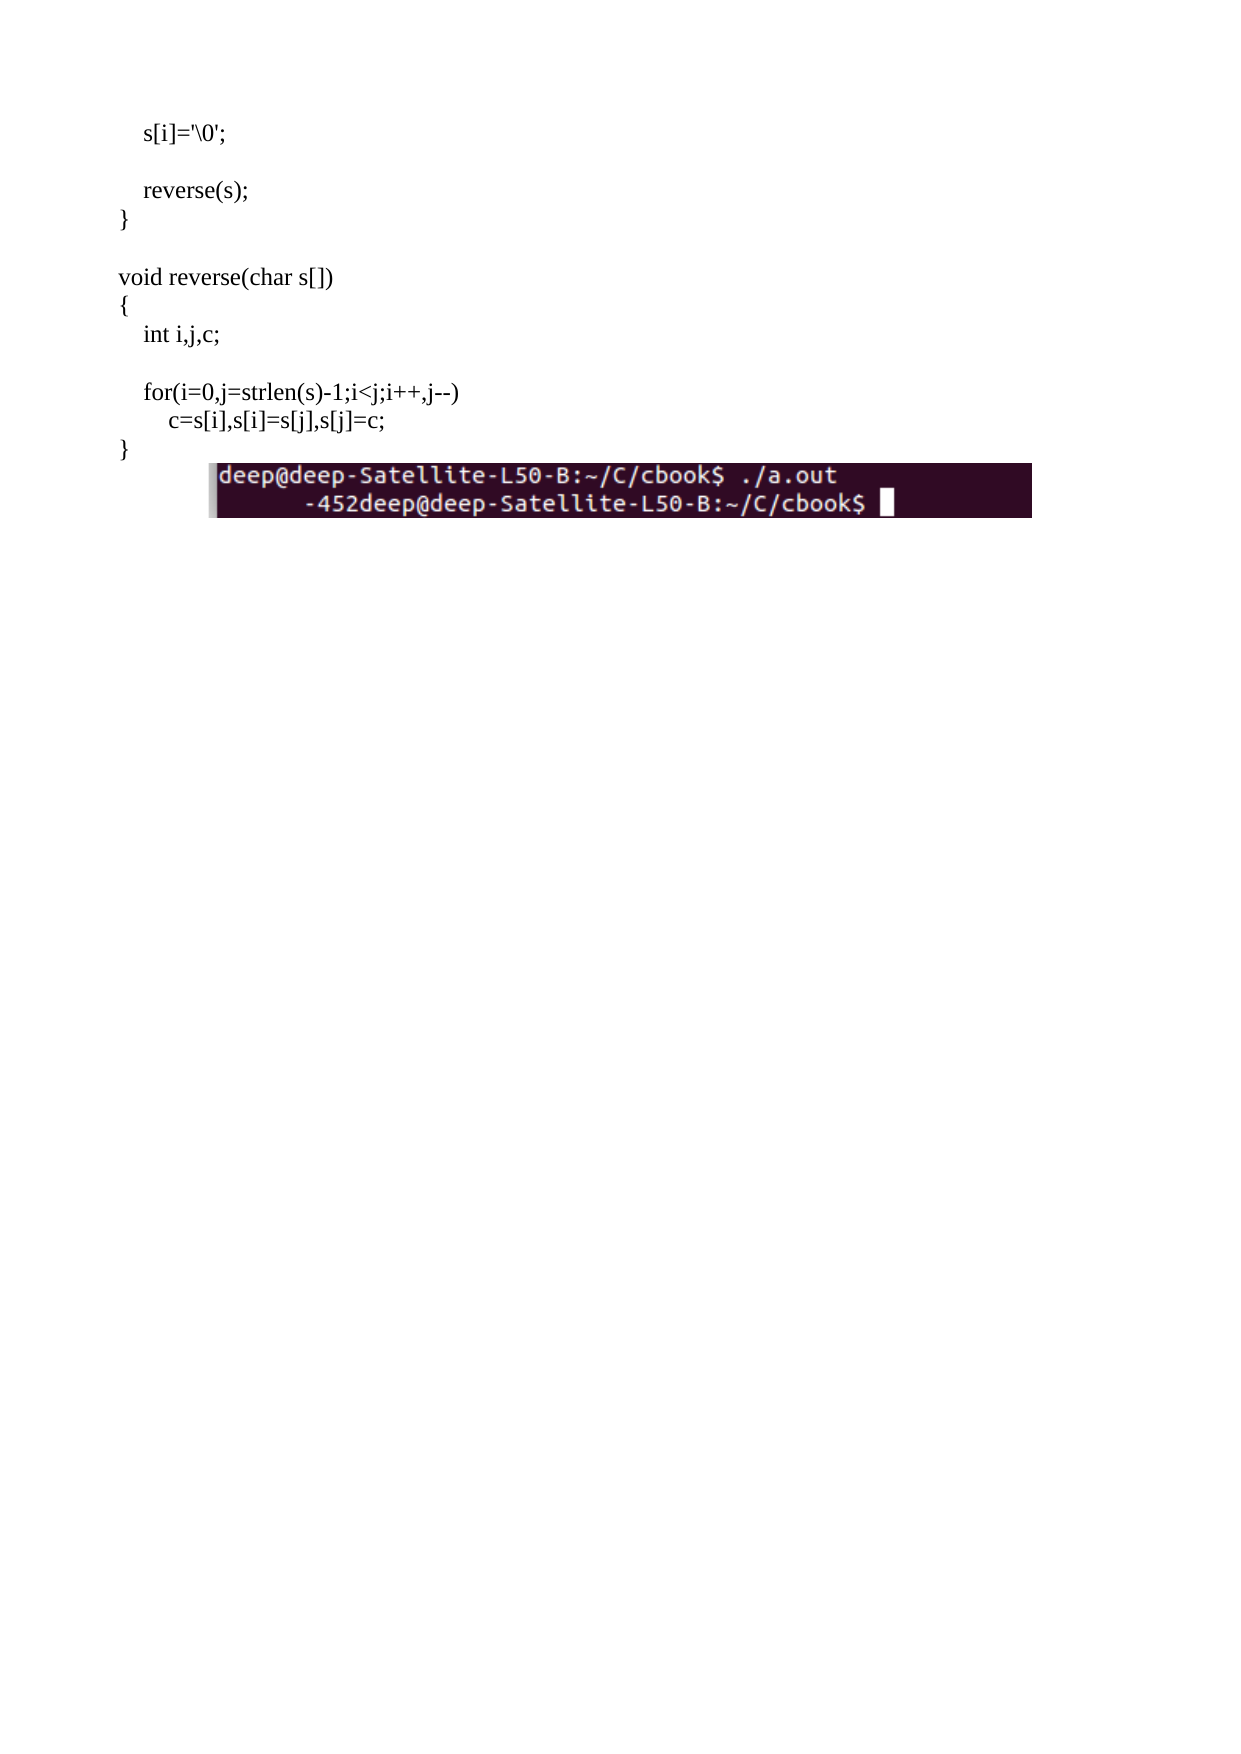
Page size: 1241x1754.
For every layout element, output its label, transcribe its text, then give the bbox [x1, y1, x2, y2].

text for(i=0,j=strlen(s)-1;i<j;i++,j--) [118, 377, 1122, 406]
text } [118, 204, 1122, 233]
text int i,j,c; [118, 319, 1122, 348]
text { [118, 291, 1122, 319]
text c=s[i],s[i]=s[j],s[j]=c; [118, 406, 1122, 434]
text reverse(s); [118, 176, 1122, 204]
text void reverse(char s[]) [118, 262, 1122, 291]
picture [208, 463, 1032, 518]
text } [118, 434, 1122, 463]
text s[i]='\0'; [118, 118, 1122, 147]
